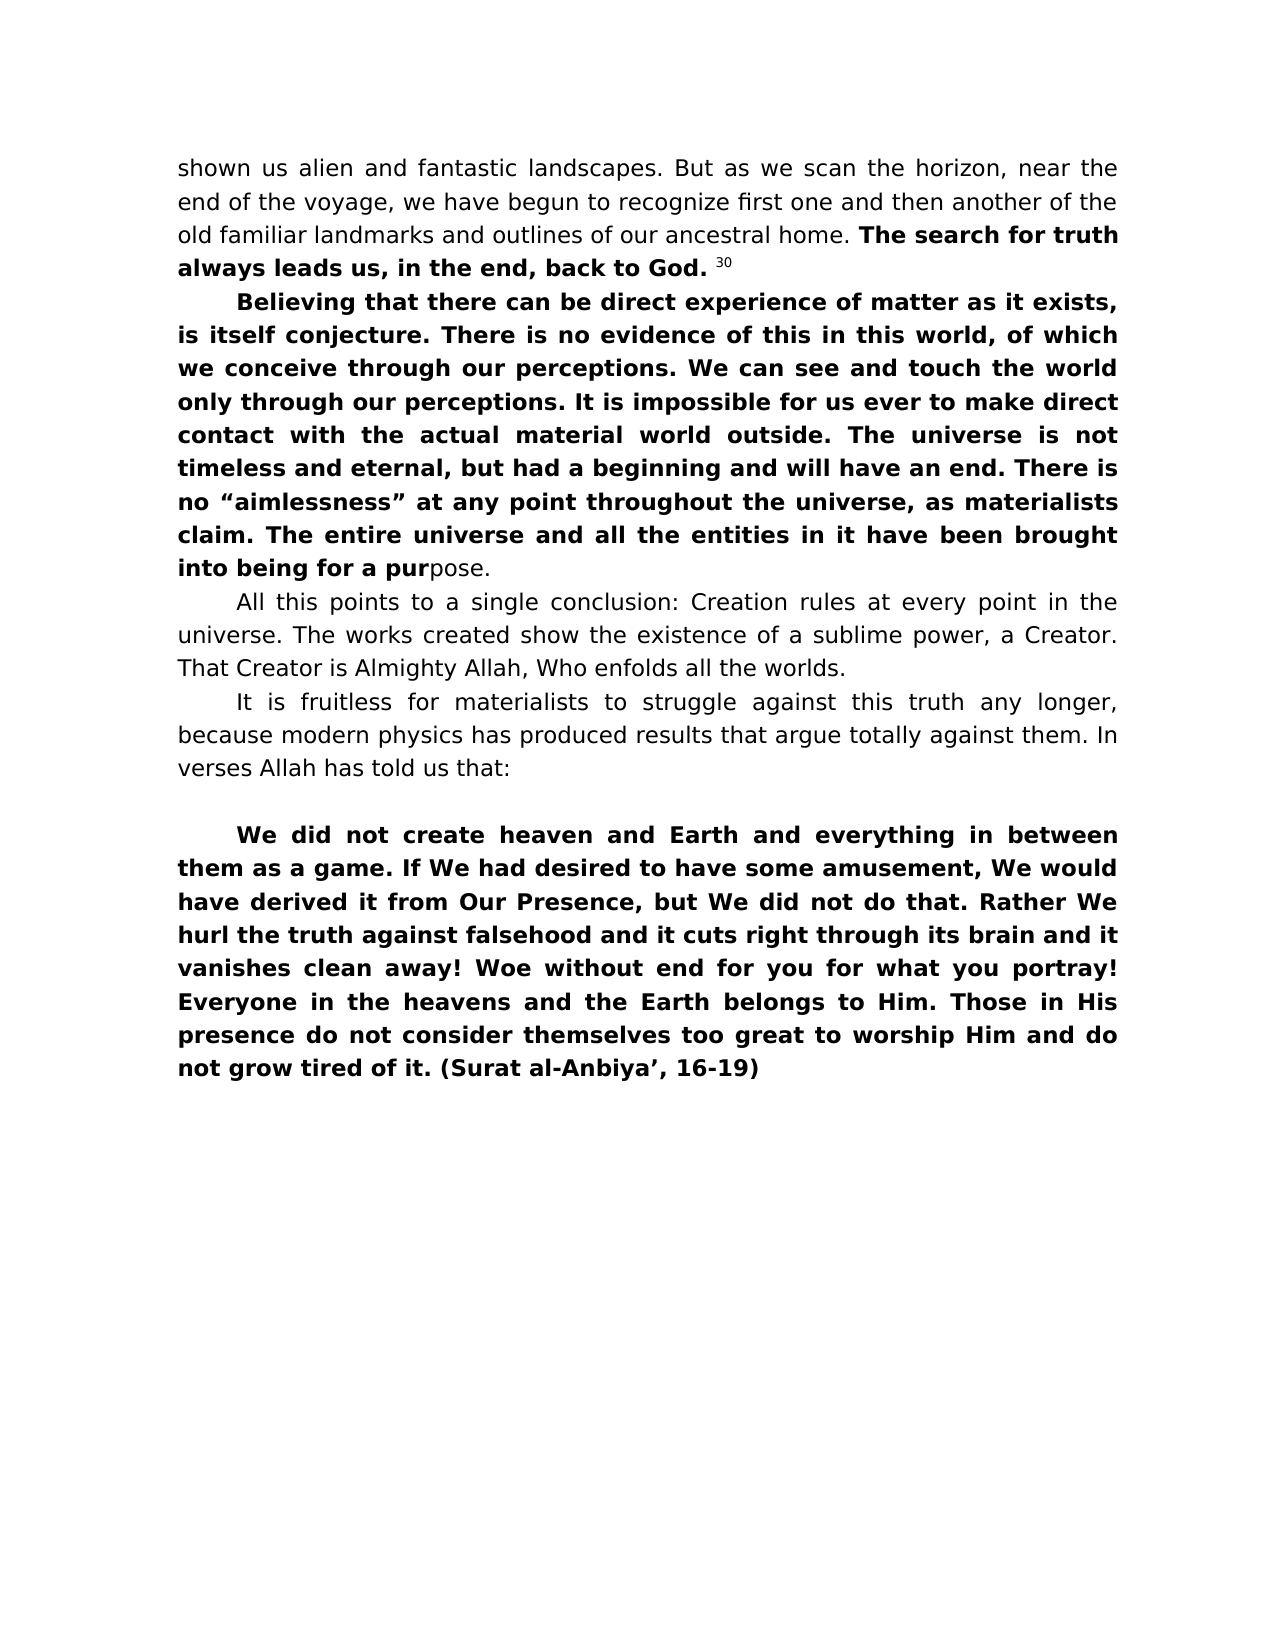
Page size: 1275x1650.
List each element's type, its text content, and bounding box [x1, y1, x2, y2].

text It is fruitless for materialists to struggle against this truth any longer, because modern physics has produced results that argue totally against them. In verses Allah has told us that: [177, 683, 1119, 783]
text Believing that there can be direct experience of matter as it exists, is itself conjecture. There is no evidence of this in this world, of which we conceive through our perceptions. We can see and touch the world only through our perceptions. It is impossible for us ever to make direct contact with the actual material world outside. The universe is not timeless and eternal, but had a beginning and will have an end. There is no “aimlessness” at any point throughout the universe, as materialists claim. The entire universe and all the entities in it have been brought into being for a purpose. [177, 283, 1119, 583]
text shown us alien and fantastic landscapes. But as we scan the horizon, near the end of the voyage, we have begun to recognize first one and then another of the old familiar landmarks and outlines of our ancestral home. The search for truth always leads us, in the end, back to God. 30 [177, 150, 1119, 283]
text All this points to a single conclusion: Creation rules at every point in the universe. The works created show the existence of a sublime power, a Creator. That Creator is Almighty Allah, Who enfolds all the worlds. [177, 583, 1119, 683]
text We did not create heaven and Earth and everything in between them as a game. If We had desired to have some amusement, We would have derived it from Our Presence, but We did not do that. Rather We hurl the truth against falsehood and it cuts right through its brain and it vanishes clean away! Woe without end for you for what you portray! Everyone in the heavens and the Earth belongs to Him. Those in His presence do not consider themselves too great to worship Him and do not grow tired of it. (Surat al-Anbiya’, 16-19) [177, 817, 1119, 1083]
